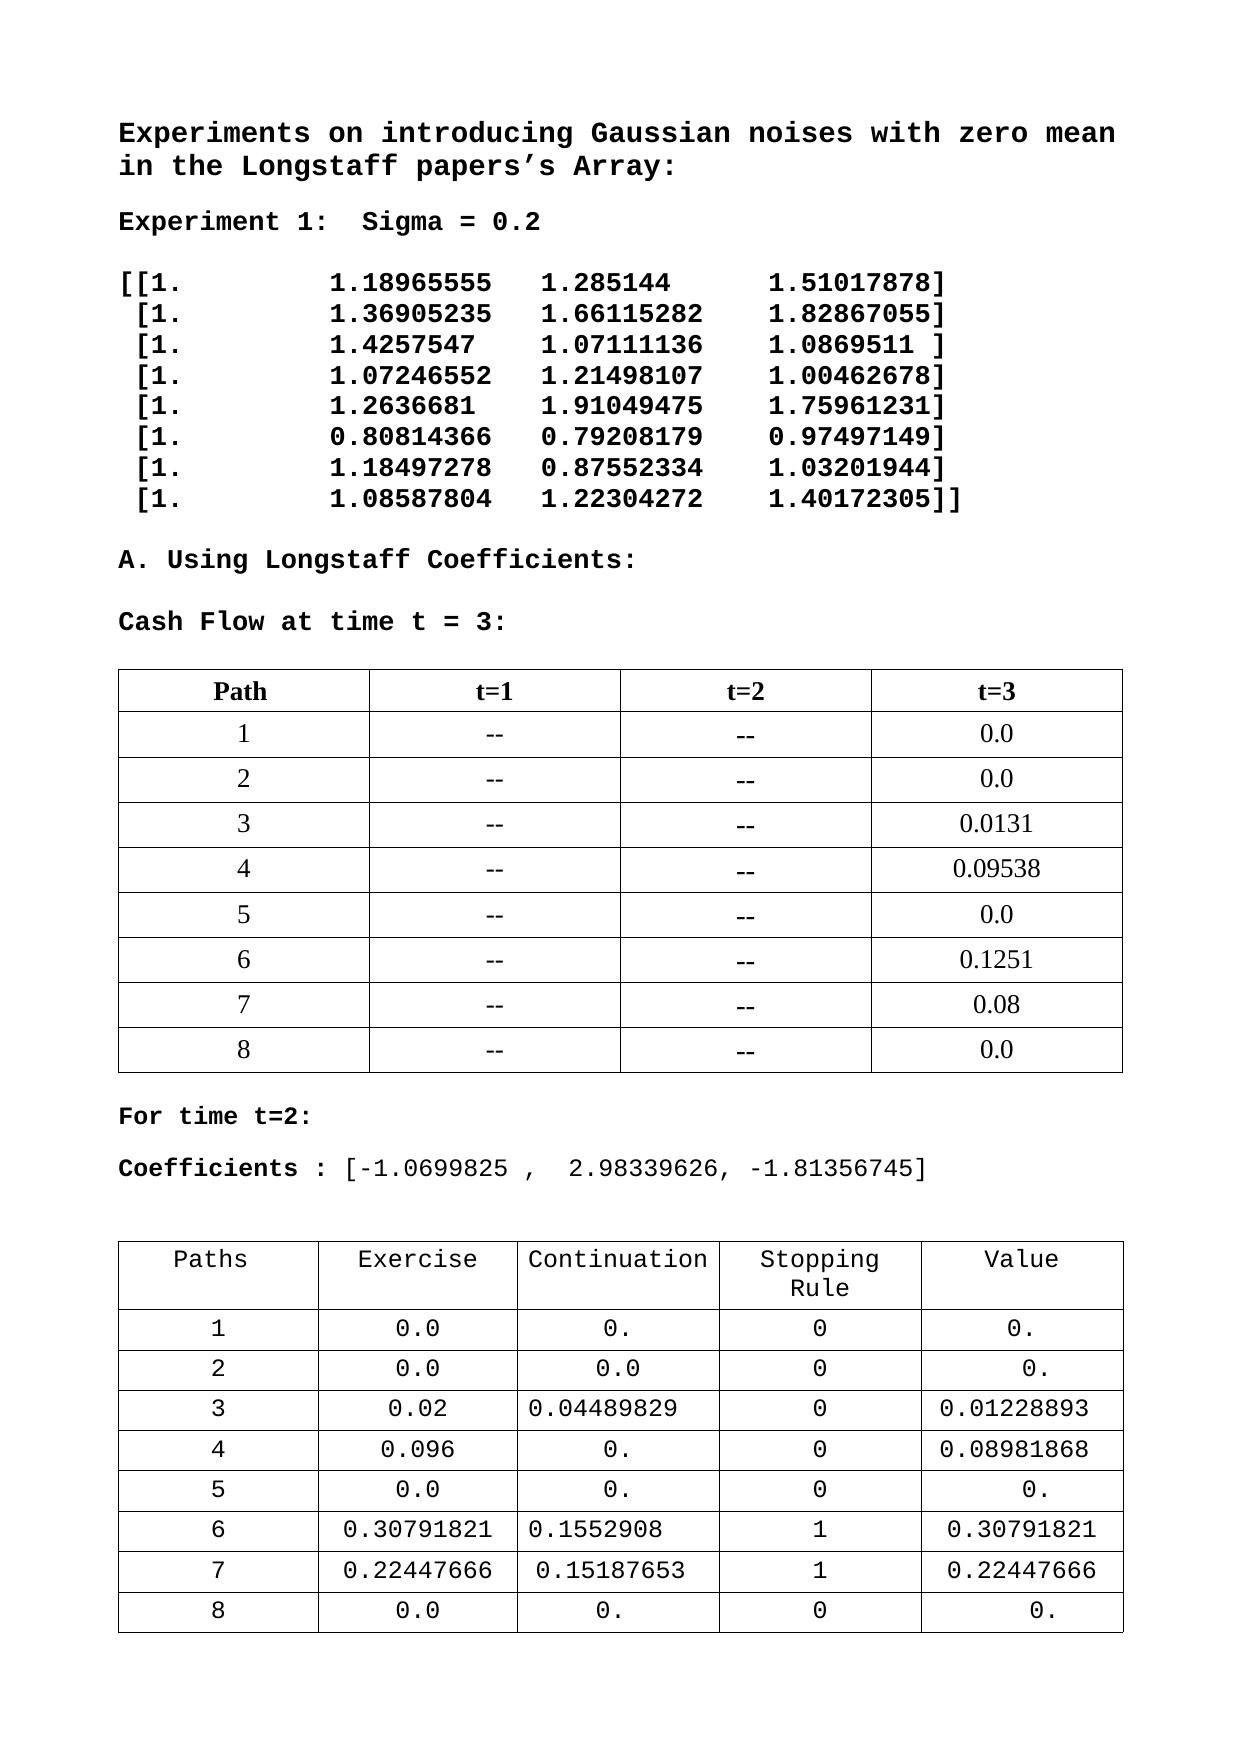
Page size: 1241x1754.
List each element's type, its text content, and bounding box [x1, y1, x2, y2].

table_cell 0.08 [872, 983, 1122, 1027]
table_cell 0.0131 [872, 803, 1122, 847]
table_cell 0 [720, 1431, 921, 1470]
table_cell 0.30791821 [319, 1512, 517, 1551]
table_cell 0. [518, 1310, 719, 1349]
table_cell 0.096 [319, 1431, 517, 1470]
table_cell -- [370, 848, 620, 892]
table_cell 4 [119, 848, 369, 892]
table_cell 0.0 [872, 758, 1122, 802]
table_cell 7 [119, 1552, 318, 1591]
table_cell 0 [720, 1351, 921, 1390]
text [1. 1.4257547 1.07111136 1.0869511 ] [118, 331, 1122, 361]
text Coefficients : [-1.0699825 , 2.98339626, -1.81356745] [118, 1156, 1122, 1184]
text A. Using Longstaff Coefficients: [118, 546, 1122, 577]
table_cell -- [621, 758, 871, 802]
table_cell 3 [119, 803, 369, 847]
table_cell 0 [720, 1593, 921, 1632]
table_cell 0.0 [872, 893, 1122, 937]
table_cell 1 [720, 1512, 921, 1551]
table_cell 0 [720, 1391, 921, 1430]
table_cell 0.0 [319, 1310, 517, 1349]
table_cell 2 [119, 1351, 318, 1390]
text [1. 1.36905235 1.66115282 1.82867055] [118, 300, 1122, 331]
table_cell 0. [518, 1593, 719, 1632]
table_cell 0. [518, 1431, 719, 1470]
table_cell 0.0 [319, 1471, 517, 1511]
table_cell 8 [119, 1028, 369, 1072]
table_cell 0.0 [518, 1351, 719, 1390]
table_cell -- [370, 938, 620, 982]
table_cell 0.0 [319, 1351, 517, 1390]
table_cell 1 [119, 712, 369, 757]
table_cell 0. [922, 1310, 1123, 1349]
table_cell 0.0 [319, 1593, 517, 1632]
table_cell 5 [119, 1471, 318, 1511]
table_cell 0. [922, 1593, 1123, 1632]
table_header t=2 [621, 670, 871, 711]
text [1. 1.2636681 1.91049475 1.75961231] [118, 392, 1122, 423]
text Experiments on introducing Gaussian noises with zero mean in the Longstaff papers’s Array: [118, 118, 1122, 184]
table_cell 0.0 [872, 712, 1122, 757]
table_cell 0.15187653 [518, 1552, 719, 1591]
table_cell 0 [720, 1310, 921, 1349]
table_cell 0.1251 [872, 938, 1122, 982]
text [[1. 1.18965555 1.285144 1.51017878] [118, 269, 1122, 300]
table_cell -- [621, 1028, 871, 1072]
table_cell -- [370, 712, 620, 757]
table_header t=3 [872, 670, 1122, 711]
table_header Stopping Rule [720, 1242, 921, 1309]
table_header Paths [119, 1242, 318, 1309]
table_header Continuation [518, 1242, 719, 1309]
table_cell 1 [720, 1552, 921, 1591]
table_header Exercise [319, 1242, 517, 1309]
text [1. 1.07246552 1.21498107 1.00462678] [118, 361, 1122, 392]
table_cell 0.09538 [872, 848, 1122, 892]
table_cell -- [370, 803, 620, 847]
table_cell 7 [119, 983, 369, 1027]
table_cell 0. [518, 1471, 719, 1511]
table_header Path [119, 670, 369, 711]
table_cell 0. [922, 1471, 1123, 1511]
table_cell 3 [119, 1391, 318, 1430]
table_cell 0 [720, 1471, 921, 1511]
table_cell 8 [119, 1593, 318, 1632]
table_cell 5 [119, 893, 369, 937]
table_cell 0.02 [319, 1391, 517, 1430]
table_cell 0. [922, 1351, 1123, 1390]
text Experiment 1: Sigma = 0.2 [118, 208, 1122, 238]
table_cell -- [370, 983, 620, 1027]
text [1. 1.08587804 1.22304272 1.40172305]] [118, 484, 1122, 515]
text For time t=2: [118, 1103, 1122, 1132]
text Cash Flow at time t = 3: [118, 607, 1122, 638]
table_cell -- [370, 1028, 620, 1072]
table_cell -- [370, 758, 620, 802]
table_cell -- [621, 712, 871, 757]
table_cell 0.08981868 [922, 1431, 1123, 1470]
table_header t=1 [370, 670, 620, 711]
table_cell 0.1552908 [518, 1512, 719, 1551]
table_cell 0.0 [872, 1028, 1122, 1072]
table_cell -- [621, 803, 871, 847]
table_cell 0.30791821 [922, 1512, 1123, 1551]
table_cell -- [621, 848, 871, 892]
text [1. 1.18497278 0.87552334 1.03201944] [118, 454, 1122, 484]
table_cell -- [621, 938, 871, 982]
table_cell 0.01228893 [922, 1391, 1123, 1430]
table_cell 6 [119, 1512, 318, 1551]
table_header Value [922, 1242, 1123, 1309]
table_cell -- [621, 983, 871, 1027]
table_cell -- [621, 893, 871, 937]
table_cell 1 [119, 1310, 318, 1349]
table_cell 0.22447666 [319, 1552, 517, 1591]
table_cell 2 [119, 758, 369, 802]
table_cell 4 [119, 1431, 318, 1470]
table_cell 0.22447666 [922, 1552, 1123, 1591]
text [1. 0.80814366 0.79208179 0.97497149] [118, 423, 1122, 454]
table_cell 6 [119, 938, 369, 982]
table_cell 0.04489829 [518, 1391, 719, 1430]
table_cell -- [370, 893, 620, 937]
